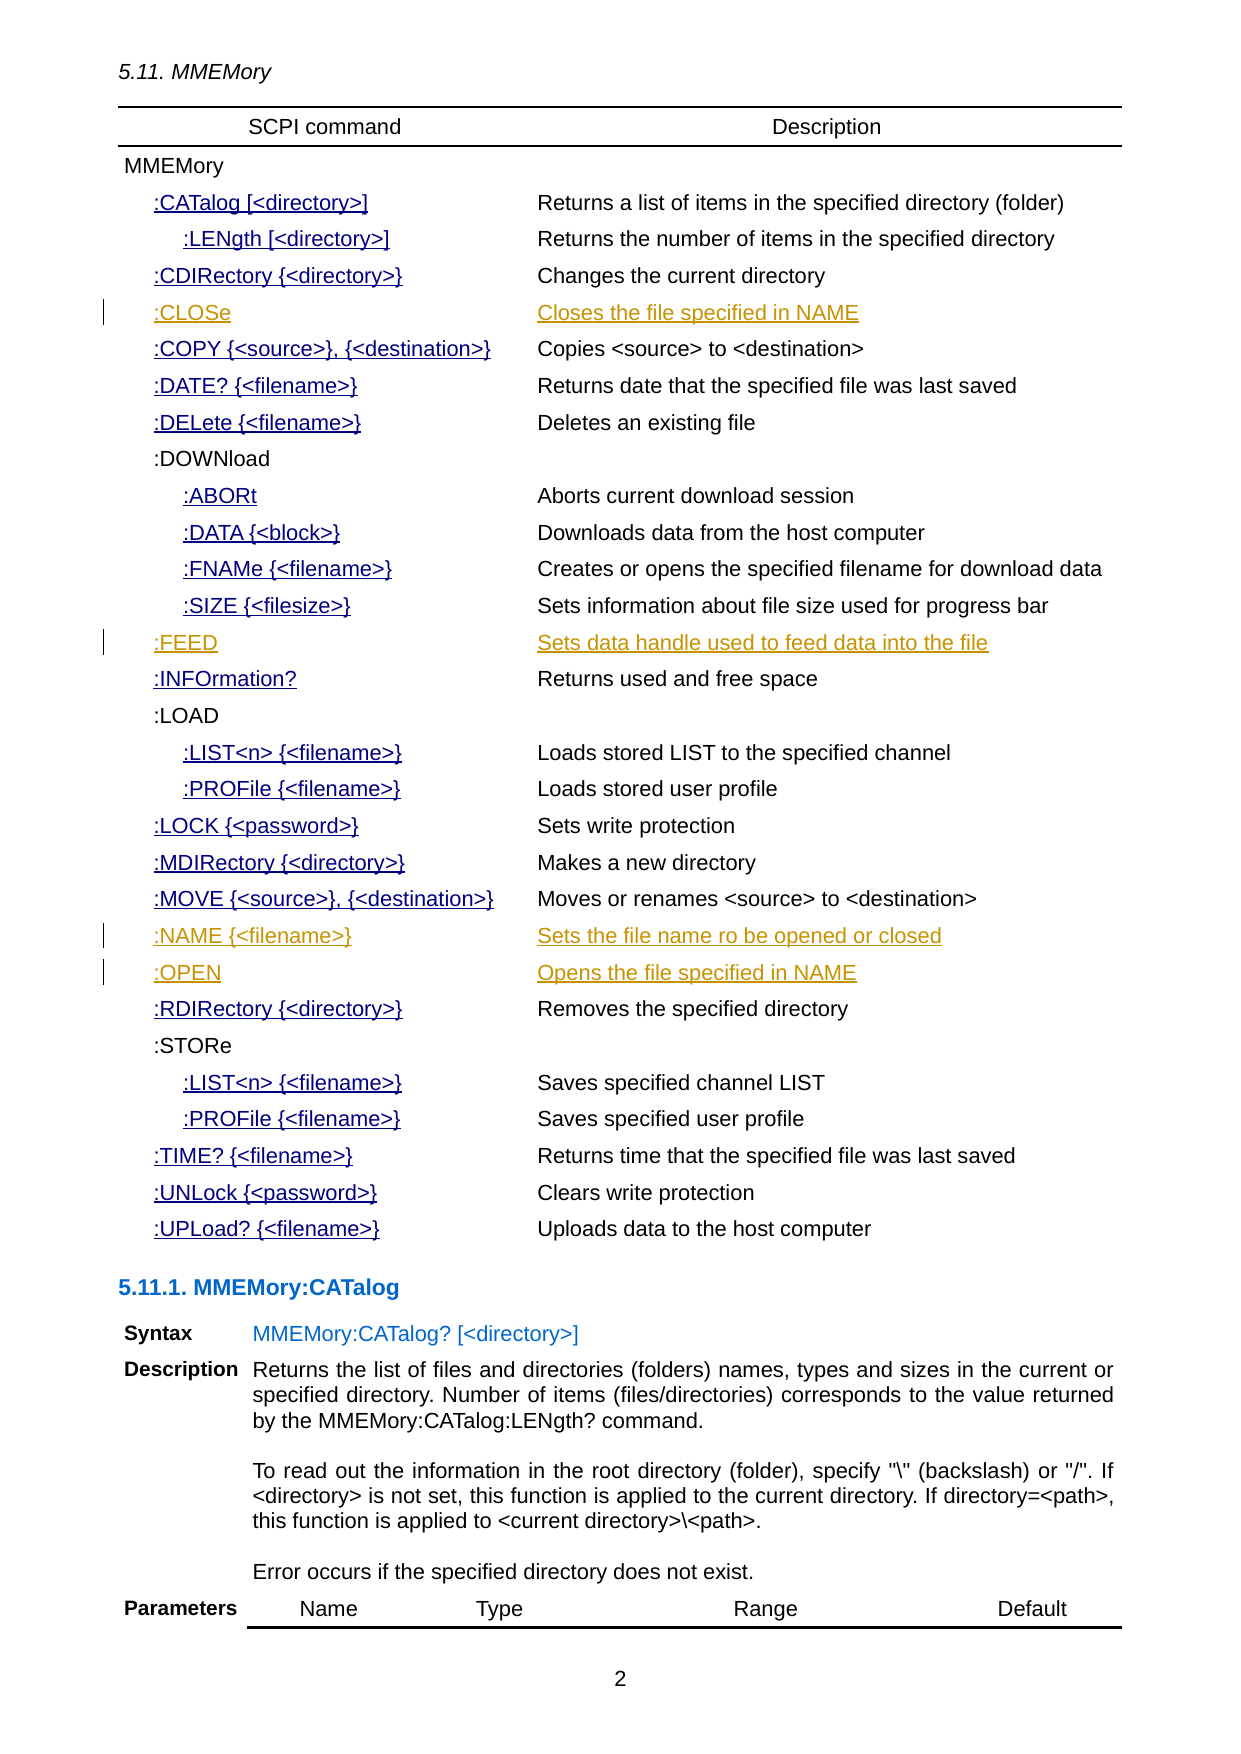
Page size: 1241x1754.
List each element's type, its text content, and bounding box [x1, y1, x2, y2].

table_cell Uploads data to the host computer [531, 1210, 1122, 1247]
table_cell :LOAD [118, 697, 531, 734]
table_cell Sets data handle used to feed data into the file [531, 624, 1122, 660]
table_cell Aborts current download session [531, 477, 1122, 514]
table_cell :CDIRectory {<directory>} [118, 257, 531, 294]
table_cell :SIZE {<filesize>} [118, 587, 531, 624]
table_cell :MOVE {<source>}, {<destination>} [118, 880, 531, 917]
table_cell Changes the current directory [531, 257, 1122, 294]
table_cell :UPLoad? {<filename>} [118, 1210, 531, 1247]
table_cell Range [588, 1590, 943, 1626]
table_cell Saves specified channel LIST [531, 1064, 1122, 1100]
table_cell Copies <source> to <destination> [531, 330, 1122, 367]
table_cell :OPEN [118, 954, 531, 990]
table_cell :PROFile {<filename>} [118, 1100, 531, 1137]
table_cell Clears write protection [531, 1174, 1122, 1210]
table_cell Deletes an existing file [531, 404, 1122, 440]
table_cell Returns the number of items in the specified directory [531, 220, 1122, 257]
table_cell :FEED [118, 624, 531, 660]
table_cell :CATalog [<directory>] [118, 184, 531, 220]
table_cell Loads stored LIST to the specified channel [531, 734, 1122, 770]
table_cell [531, 147, 1122, 184]
table_header SCPI command [118, 108, 531, 145]
table_cell :FNAMe {<filename>} [118, 550, 531, 587]
table_cell Moves or renames <source> to <destination> [531, 880, 1122, 917]
table_cell Makes a new directory [531, 844, 1122, 880]
table_cell :CLOSe [118, 294, 531, 330]
table_cell [531, 697, 1122, 734]
table_cell Returns the list of files and directories (folders) names, types and sizes in the current or specified directory. Number of items (files/directories) corresponds to the value returned by the MMEMory:CATalog:LENgth? command. To read out the information in the root directory (folder), specify "\" (backslash) or "/". If <directory> is not set, this function is applied to the current directory. If directory=<path>, this function is applied to <current directory>\<path>. Error occurs if the specified directory does not exist. [247, 1351, 1122, 1590]
table_cell :DATE? {<filename>} [118, 367, 531, 404]
table_cell Opens the file specified in NAME [531, 954, 1122, 990]
table_cell Name [247, 1590, 410, 1626]
table_cell Downloads data from the host computer [531, 514, 1122, 550]
table_header Syntax [118, 1315, 247, 1351]
table_cell Loads stored user profile [531, 770, 1122, 807]
table_cell :DELete {<filename>} [118, 404, 531, 440]
table_cell Type [410, 1590, 588, 1626]
table_cell Default [943, 1590, 1122, 1626]
table_cell :DATA {<block>} [118, 514, 531, 550]
table_cell :TIME? {<filename>} [118, 1137, 531, 1174]
table_cell :UNLock {<password>} [118, 1174, 531, 1210]
table_cell :ABORt [118, 477, 531, 514]
table_cell Sets information about file size used for progress bar [531, 587, 1122, 624]
table_cell Closes the file specified in NAME [531, 294, 1122, 330]
table_cell :RDIRectory {<directory>} [118, 990, 531, 1027]
subtitle MMEMory:CATalog [118, 1274, 1122, 1300]
table_cell Returns a list of items in the specified directory (folder) [531, 184, 1122, 220]
table_cell :PROFile {<filename>} [118, 770, 531, 807]
table_cell :NAME {<filename>} [118, 917, 531, 954]
table_cell Removes the specified directory [531, 990, 1122, 1027]
table_cell Saves specified user profile [531, 1100, 1122, 1137]
table_header Description [531, 108, 1122, 145]
table_cell Description [118, 1351, 247, 1590]
table_cell :LIST<n> {<filename>} [118, 1064, 531, 1100]
table_cell [531, 440, 1122, 477]
table_cell :LIST<n> {<filename>} [118, 734, 531, 770]
table_cell [531, 1027, 1122, 1064]
table_cell Sets write protection [531, 807, 1122, 844]
table_cell Parameters [118, 1590, 247, 1626]
table_cell :MDIRectory {<directory>} [118, 844, 531, 880]
table_cell :DOWNload [118, 440, 531, 477]
table_cell Creates or opens the specified filename for download data [531, 550, 1122, 587]
table_cell Returns used and free space [531, 660, 1122, 697]
table_cell :COPY {<source>}, {<destination>} [118, 330, 531, 367]
table_cell Returns time that the specified file was last saved [531, 1137, 1122, 1174]
table_header MMEMory:CATalog? [<directory>] [247, 1315, 1122, 1351]
table_cell MMEMory [118, 147, 531, 184]
table_cell Returns date that the specified file was last saved [531, 367, 1122, 404]
table_cell :LOCK {<password>} [118, 807, 531, 844]
table_cell :STORe [118, 1027, 531, 1064]
table_cell :INFOrmation? [118, 660, 531, 697]
table_cell :LENgth [<directory>] [118, 220, 531, 257]
table_cell Sets the file name ro be opened or closed [531, 917, 1122, 954]
